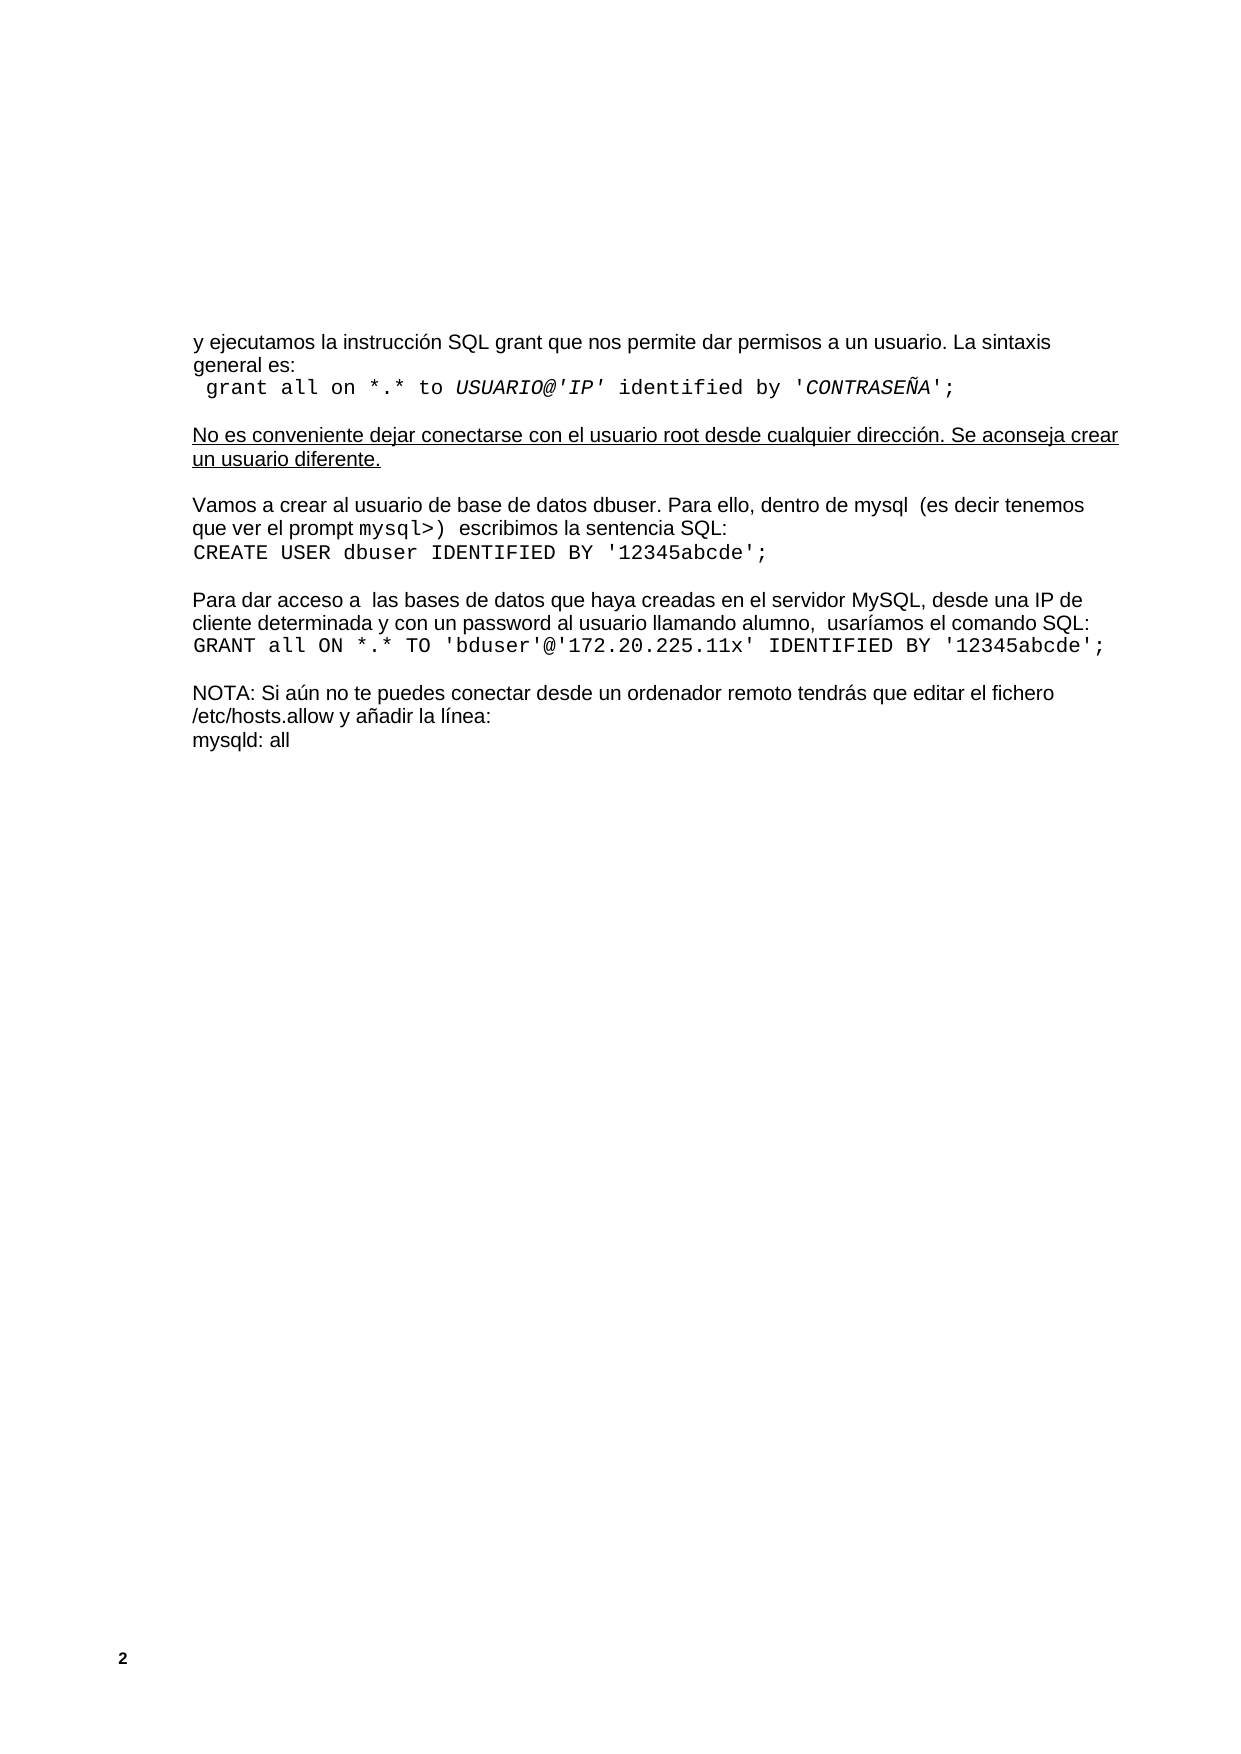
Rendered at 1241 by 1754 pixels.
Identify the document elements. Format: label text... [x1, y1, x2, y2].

text mysqld: all [192, 728, 1122, 752]
text Para dar acceso a las bases de datos que haya creadas en el servidor MySQL, desde una IP de cliente determinada y con un password al usuario llamando alumno, usaríamos el comando SQL: [192, 589, 1122, 635]
list grant all on *.* to USUARIO@'IP' identified by 'CONTRASEÑA'; [156, 377, 1122, 401]
list GRANT all ON *.* TO 'bduser'@'172.20.225.11x' IDENTIFIED BY '12345abcde'; [156, 635, 1122, 659]
text NOTA: Si aún no te puedes conectar desde un ordenador remoto tendrás que editar el fichero /etc/hosts.allow y añadir la línea: [192, 682, 1122, 728]
list CREATE USER dbuser IDENTIFIED BY '12345abcde'; [156, 542, 1122, 565]
list y ejecutamos la instrucción SQL grant que nos permite dar permisos a un usuario. La sintaxis general es: [156, 331, 1122, 377]
text No es conveniente dejar conectarse con el usuario root desde cualquier dirección. Se aconseja crear un usuario diferente. [192, 424, 1122, 470]
text Vamos a crear al usuario de base de datos dbuser. Para ello, dentro de mysql (es decir tenemos que ver el prompt mysql>) escribimos la sentencia SQL: [192, 494, 1122, 542]
